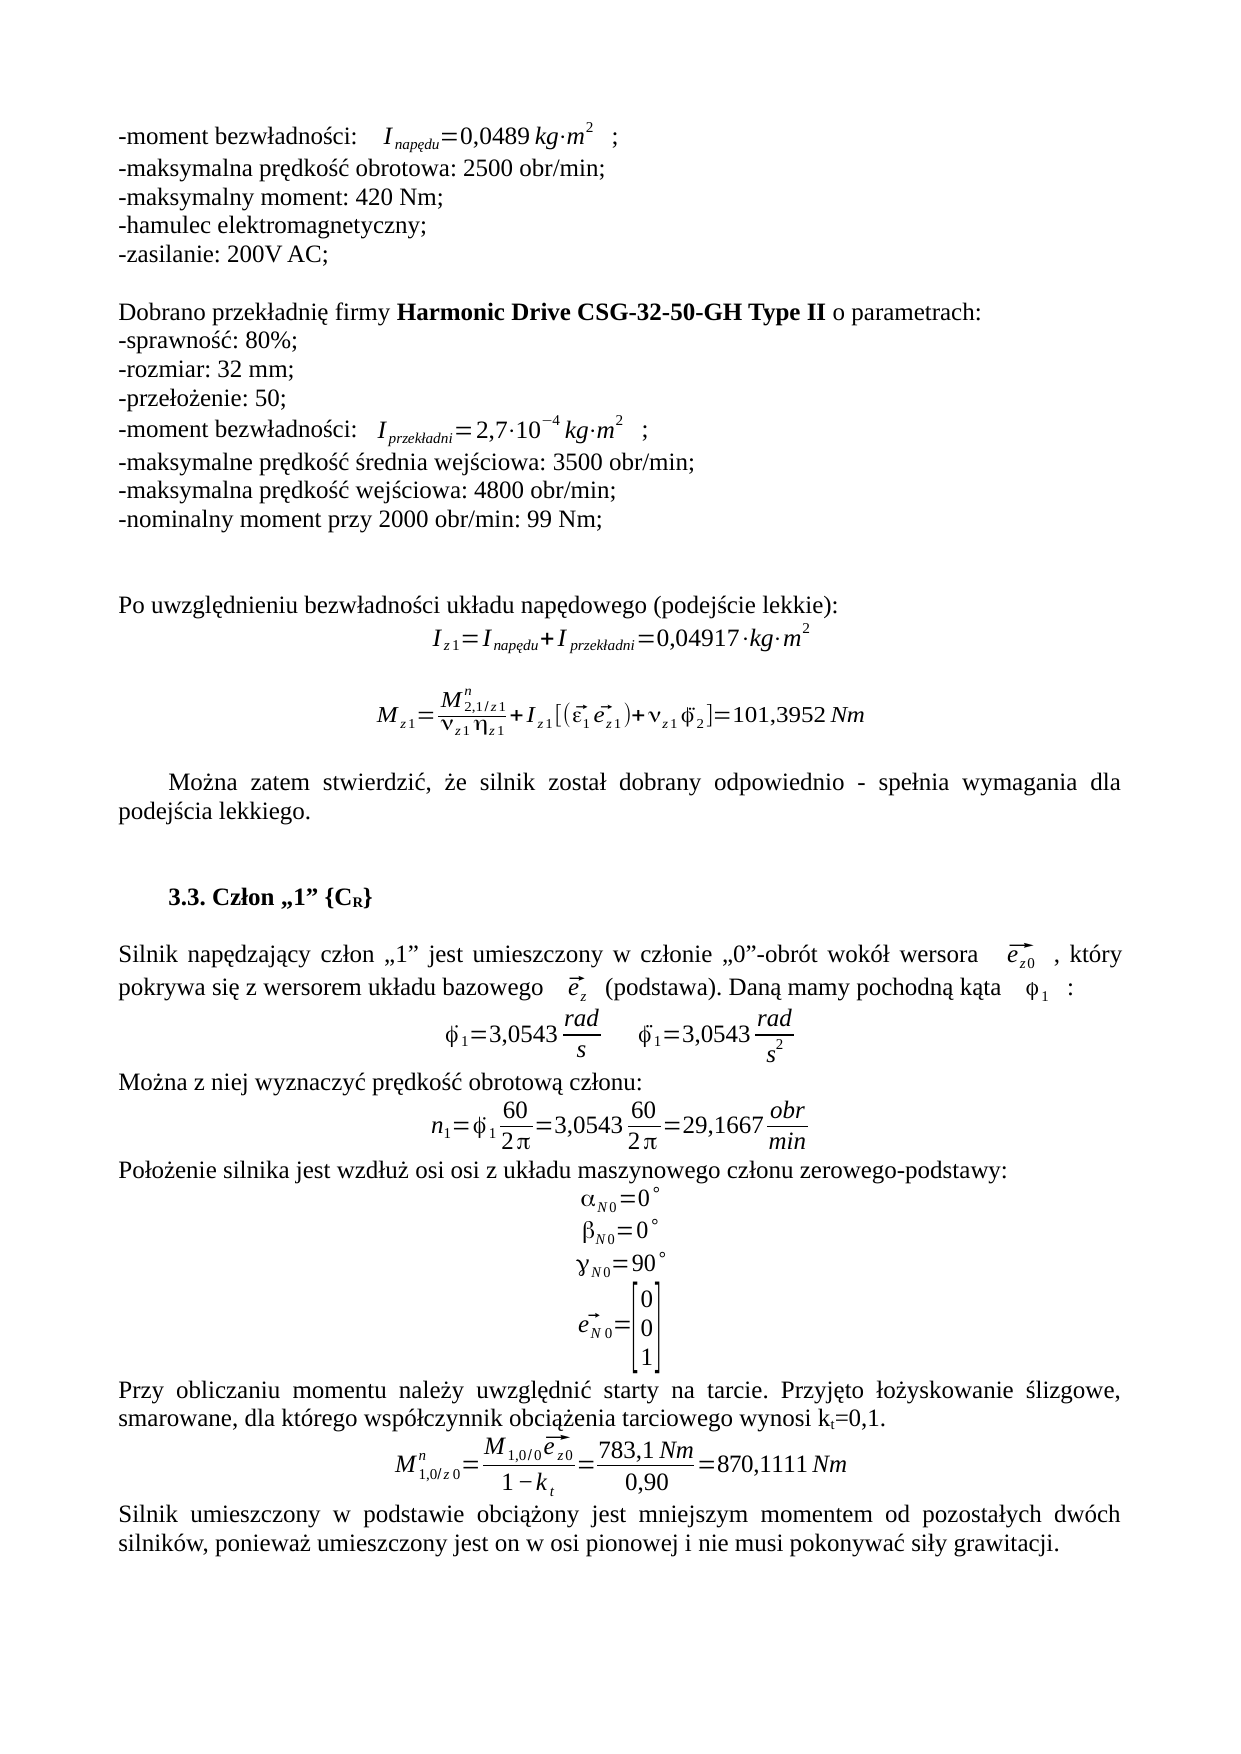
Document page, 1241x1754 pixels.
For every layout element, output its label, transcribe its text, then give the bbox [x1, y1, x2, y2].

text Po uwzględnieniu bezwładności układu napędowego (podejście lekkie): [118, 591, 1122, 619]
text Położenie silnika jest wzdłuż osi osi z układu maszynowego członu zerowego-podstawy: [118, 1155, 1122, 1184]
text -nominalny moment przy 2000 obr/min: 99 Nm; [118, 504, 1122, 533]
text -maksymalna prędkość obrotowa: 2500 obr/min; [118, 153, 1122, 182]
text -zasilanie: 200V AC; [118, 239, 1122, 268]
text Silnik napędzający człon „1” jest umieszczony w członie „0”-obrót wokół wersora , który pokrywa się z wersorem układu bazowego (podstawa). Daną mamy pochodną kąta : [118, 939, 1122, 1004]
text -moment bezwładności: ; [118, 118, 1122, 153]
text Można z niej wyznaczyć prędkość obrotową członu: [118, 1067, 1122, 1096]
text Dobrano przekładnię firmy Harmonic Drive CSG-32-50-GH Type II o parametrach: [118, 297, 1122, 326]
text Można zatem stwierdzić, że silnik został dobrany odpowiednio - spełnia wymagania dla podejścia lekkiego. [118, 767, 1122, 824]
text -przełożenie: 50; [118, 383, 1122, 412]
text Przy obliczaniu momentu należy uwzględnić starty na tarcie. Przyjęto łożyskowanie ślizgowe, smarowane, dla którego współczynnik obciążenia tarciowego wynosi kt=0,1. [118, 1375, 1122, 1432]
text 3.3. Człon „1” {CR} [118, 882, 1122, 911]
text -sprawność: 80%; [118, 326, 1122, 354]
text -maksymalna prędkość wejściowa: 4800 obr/min; [118, 476, 1122, 504]
text -moment bezwładności:; [118, 412, 1122, 447]
text Silnik umieszczony w podstawie obciążony jest mniejszym momentem od pozostałych dwóch silników, ponieważ umieszczony jest on w osi pionowej i nie musi pokonywać siły grawitacji. [118, 1499, 1122, 1556]
text -maksymalny moment: 420 Nm; [118, 182, 1122, 211]
text -hamulec elektromagnetyczny; [118, 211, 1122, 239]
text -rozmiar: 32 mm; [118, 354, 1122, 383]
text -maksymalne prędkość średnia wejściowa: 3500 obr/min; [118, 447, 1122, 476]
